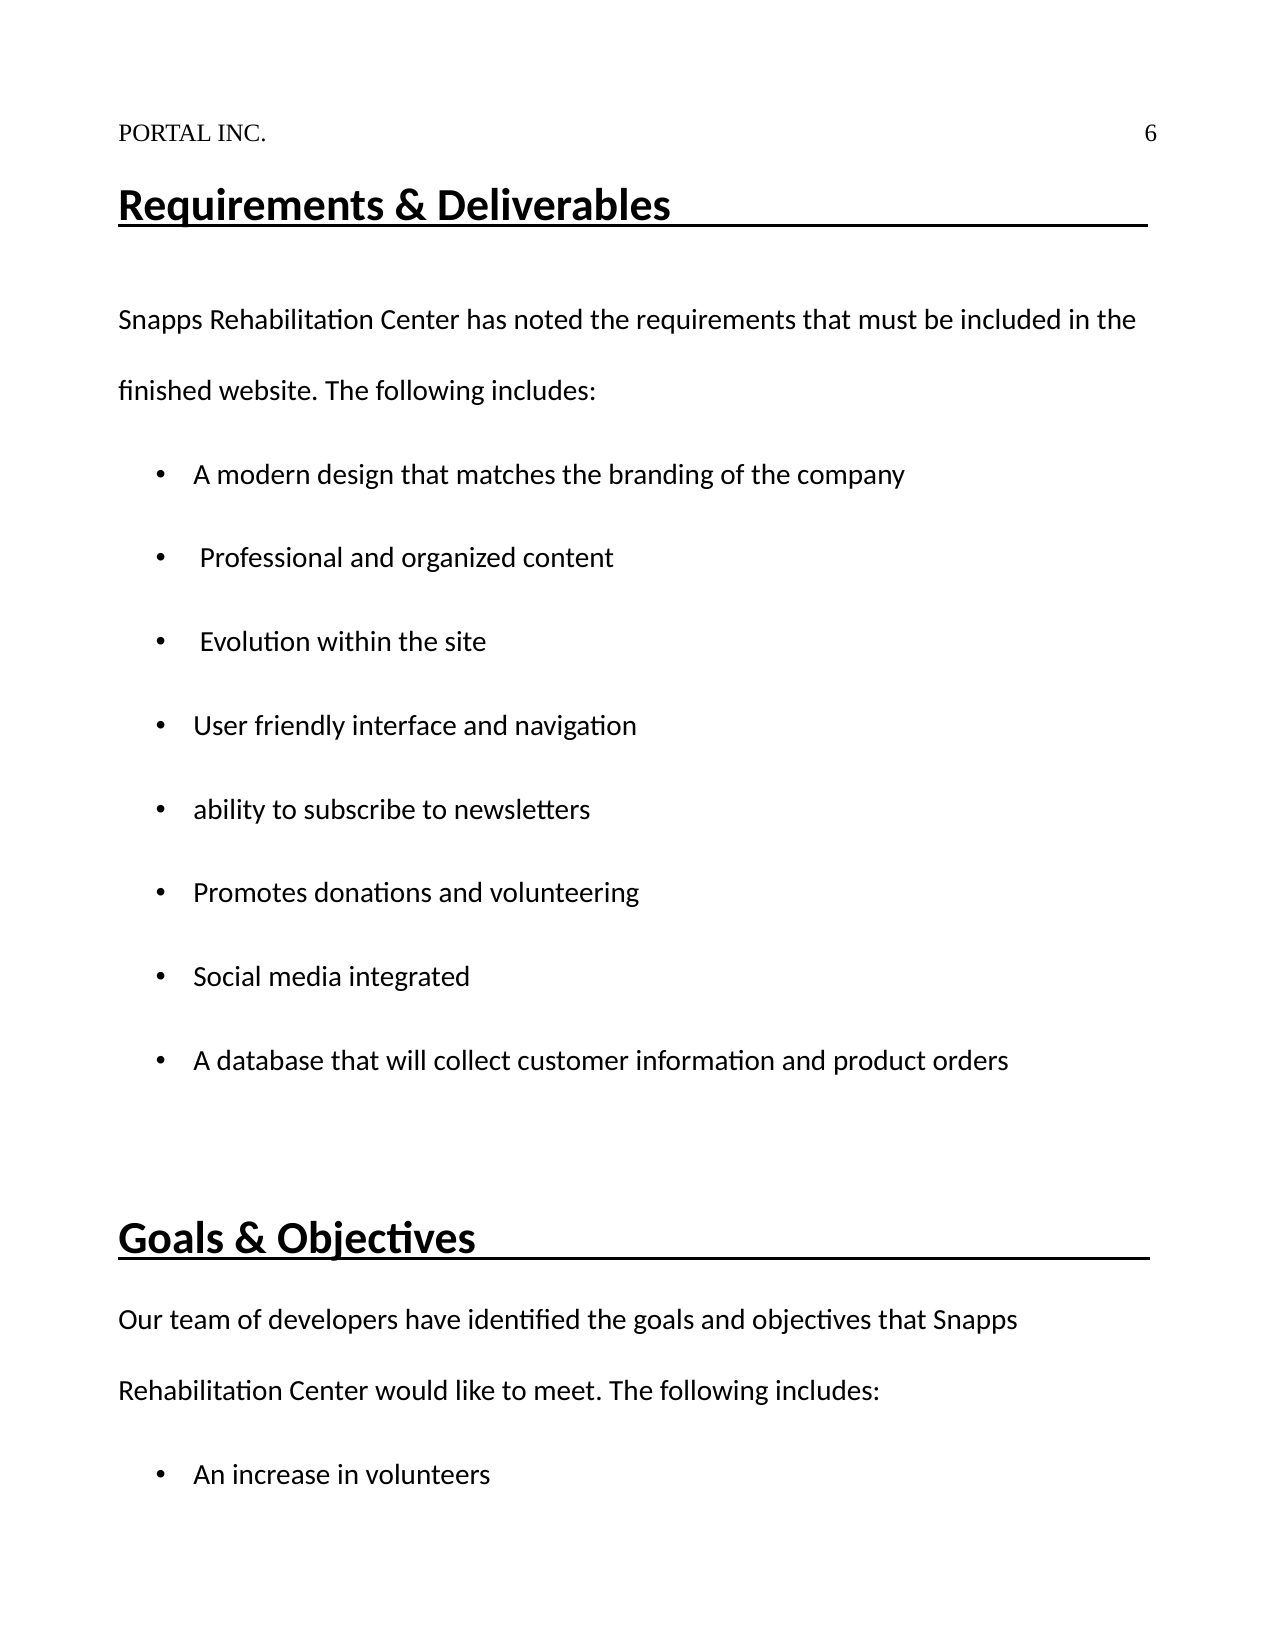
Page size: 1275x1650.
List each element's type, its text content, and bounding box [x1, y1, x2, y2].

list User friendly interface and navigation [156, 707, 1157, 743]
list ability to subscribe to newsletters [156, 791, 1157, 826]
list Social media integrated [156, 958, 1157, 994]
text Goals & Objectives Our team of developers have identified the goals and objectives that Snapps Rehabilitation Center would like to meet. The following includes: [118, 1209, 1157, 1408]
list Evolution within the site [156, 623, 1157, 659]
list A modern design that matches the branding of the company [156, 456, 1157, 491]
text Snapps Rehabilitation Center has noted the requirements that must be included in the finished website. The following includes: [118, 301, 1157, 408]
list Promotes donations and volunteering [156, 874, 1157, 910]
list An increase in volunteers [156, 1456, 1157, 1492]
list Professional and organized content [156, 539, 1157, 575]
list A database that will collect customer information and product orders [156, 1042, 1157, 1078]
text Requirements & Deliverables [118, 176, 1157, 232]
